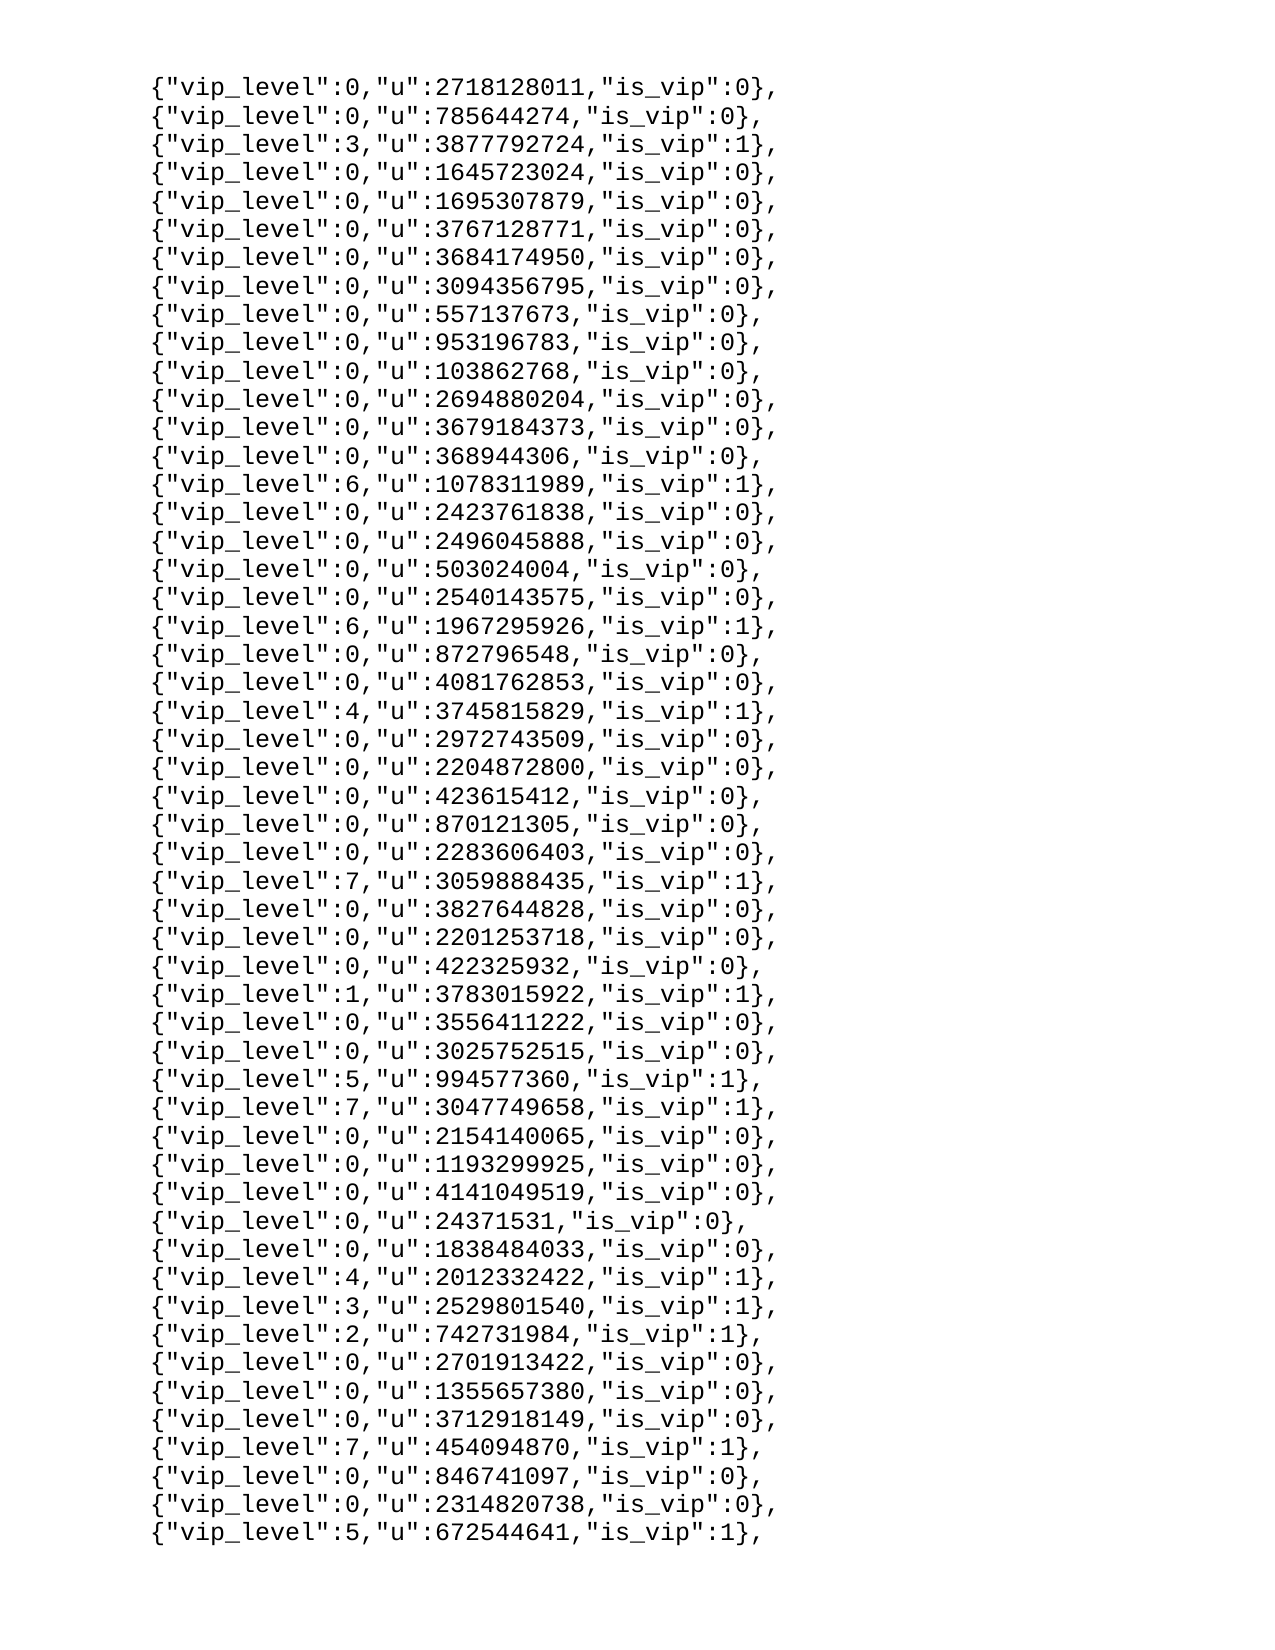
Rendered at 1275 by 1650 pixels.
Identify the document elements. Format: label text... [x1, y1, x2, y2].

text {"retcode":0,"result":{"friends":[{"flag":32,"uin":1977672877,"categories":8},{"flag":4,"uin":181332434,"categories":1},{"flag":16,"uin":1088436431,"categories":4},{"flag":0,"uin":941096745,"categories":0},{"flag":0,"uin":1585151611,"categories":0},{"flag":32,"uin":1805276168,"categories":8},{"flag":4,"uin":4096305117,"categories":1},{"flag":56,"uin":286207818,"categories":14},{"flag":24,"uin":1125327405,"categories":6},{"flag":0,"uin":1497473138,"categories":0},{"flag":0,"uin":2739990128,"categories":0},{"flag":0,"uin":1983256516,"categories":0},{"flag":4,"uin":2388335033,"categories":1},{"flag":40,"uin":1147705927,"categories":10},{"flag":52,"uin":2530017767,"categories":13},{"flag":24,"uin":1026406039,"categories":6},{"flag":52,"uin":1375142875,"categories":13},{"flag":60,"uin":741902648,"categories":15},{"flag":0,"uin":4017862415,"categories":0},{"flag":0,"uin":1029088018,"categories":0},{"flag":0,"uin":3264467930,"categories":0},{"flag":0,"uin":1390006806,"categories":0},{"flag":0,"uin":2059604775,"categories":0},{"flag":40,"uin":2039282992,"categories":10},{"flag":0,"uin":1748315047,"categories":0},{"flag":16,"uin":3395792869,"categories":4},{"flag":52,"uin":338614470,"categories":13},{"flag":32,"uin":2291420747,"categories":8},{"flag":56,"uin":3714169466,"categories":14},{"flag":60,"uin":2853954420,"categories":15},{"flag":0,"uin":2028112766,"categories":0},{"flag":52,"uin":3721554358,"categories":13},{"flag":40,"uin":3941231838,"categories":10},{"flag":0,"uin":2887505048,"categories":0},{"flag":0,"uin":2039443837,"categories":0},{"flag":40,"uin":1103178674,"categories":10},{"flag":8,"uin":2213006936,"categories":2},{"flag":52,"uin":3453345269,"categories":13},{"flag":16,"uin":2195235714,"categories":4},{"flag":32,"uin":3367345670,"categories":8},{"flag":4,"uin":3749770206,"categories":1},{"flag":4,"uin":2217980774,"categories":1},{"flag":32,"uin":1768968391,"categories":8},{"flag":8,"uin":3068714852,"categories":2},{"flag":4,"uin":762383890,"categories":1},{"flag":28,"uin":404339376,"categories":7},{"flag":0,"uin":2804606680,"categories":0},{"flag":4,"uin":3340055802,"categories":1},{"flag":56,"uin":173571341,"categories":14},{"flag":40,"uin":3486101389,"categories":10},{"flag":0,"uin":3767128771,"categories":0},{"flag":4,"uin":557137673,"categories":1},{"flag":0,"uin":2694880204,"categories":0},{"flag":4,"uin":2496045888,"categories":1},{"flag":0,"uin":503024004,"categories":0},{"flag":8,"uin":872796548,"categories":2},{"flag":8,"uin":423615412,"categories":2},{"flag":8,"uin":3059888435,"categories":2},{"flag":16,"uin":3783015922,"categories":4},{"flag":0,"uin":4081762853,"categories":0},{"flag":56,"uin":953196783,"categories":14},{"flag":4,"uin":994577360,"categories":1},{"flag":0,"uin":1193299925,"categories":0},{"flag":16,"uin":2540143575,"categories":4},{"flag":16,"uin":3827644828,"categories":4},{"flag":16,"uin":24371531,"categories":4},{"flag":0,"uin":1838484033,"categories":0},{"flag":40,"uin":742731984,"categories":10},{"flag":4,"uin":3745815829,"categories":1},{"flag":52,"uin":2012332422,"categories":13},{"flag":4,"uin":3047749658,"categories":1},{"flag":40,"uin":3556411222,"categories":10},{"flag":4,"uin":2701913422,"categories":1},{"flag":12,"uin":846741097,"categories":3},{"flag":0,"uin":3679184373,"categories":0},{"flag":0,"uin":2201253718,"categories":0},{"flag":56,"uin":368944306,"categories":14},{"flag":0,"uin":1355657380,"categories":0},{"flag":4,"uin":2314820738,"categories":1},{"flag":4,"uin":2523780541,"categories":1},{"flag":4,"uin":1967295926,"categories":1},{"flag":60,"uin":3025752515,"categories":15},{"flag":8,"uin":2972743509,"categories":2},{"flag":0,"uin":672544641,"categories":0},{"flag":4,"uin":870121305,"categories":1},{"flag":8,"uin":103862768,"categories":2},{"flag":8,"uin":2204872800,"categories":2},{"flag":4,"uin":2664429340,"categories":1},{"flag":28,"uin":2154140065,"categories":7},{"flag":0,"uin":422325932,"categories":0},{"flag":52,"uin":3712918149,"categories":13},{"flag":60,"uin":1078311989,"categories":15},{"flag":4,"uin":3684174950,"categories":1},{"flag":0,"uin":3094356795,"categories":0},{"flag":8,"uin":1661527163,"categories":2},{"flag":180,"uin":2423761838,"categories":13},{"flag":0,"uin":454094870,"categories":0},{"flag":52,"uin":2529801540,"categories":13},{"flag":4,"uin":4141049519,"categories":1},{"flag":16,"uin":2283606403,"categories":4},{"flag":4,"uin":2065586646,"categories":1},{"flag":4,"uin":3851402153,"categories":1},{"flag":0,"uin":3277047291,"categories":0},{"flag":4,"uin":1936321019,"categories":1},{"flag":16,"uin":4235856648,"categories":4},{"flag":52,"uin":3076685576,"categories":13},{"flag":52,"uin":1316903305,"categories":13},{"flag":0,"uin":4195509427,"categories":0},{"flag":8,"uin":3044831726,"categories":2},{"flag":56,"uin":820228441,"categories":14},{"flag":4,"uin":3386157348,"categories":1},{"flag":4,"uin":531222214,"categories":1},{"flag":4,"uin":2642720843,"categories":1},{"flag":56,"uin":3659999570,"categories":14},{"flag":60,"uin":54246419,"categories":15},{"flag":24,"uin":4260761366,"categories":6},{"flag":4,"uin":3297378557,"categories":1},{"flag":0,"uin":4268887161,"categories":0},{"flag":0,"uin":1633070284,"categories":0},{"flag":0,"uin":541297462,"categories":0},{"flag":8,"uin":3866683781,"categories":2},{"flag":16,"uin":3149378299,"categories":4},{"flag":24,"uin":358662936,"categories":6},{"flag":0,"uin":473553330,"categories":0},{"flag":56,"uin":2077016718,"categories":14},{"flag":40,"uin":1738680229,"categories":10},{"flag":56,"uin":2253793653,"categories":14},{"flag":8,"uin":2037083134,"categories":2},{"flag":0,"uin":820429602,"categories":0},{"flag":0,"uin":1019040402,"categories":0},{"flag":40,"uin":2493090829,"categories":10},{"flag":8,"uin":2929705342,"categories":2},{"flag":36,"uin":460677229,"categories":9},{"flag":56,"uin":3455013325,"categories":14},{"flag":40,"uin":2850645815,"categories":10},{"flag":4,"uin":3277943363,"categories":1},{"flag":60,"uin":680821533,"categories":15},{"flag":16,"uin":2568018606,"categories":4},{"flag":8,"uin":3793664627,"categories":2},{"flag":40,"uin":1190783551,"categories":10},{"flag":0,"uin":2066798362,"categories":0},{"flag":16,"uin":91356596,"categories":4},{"flag":40,"uin":4095632478,"categories":10},{"flag":16,"uin":1733302369,"categories":4},{"flag":0,"uin":2792243439,"categories":0},{"flag":40,"uin":4005201857,"categories":10},{"flag":4,"uin":3262958785,"categories":1},{"flag":0,"uin":3654423141,"categories":0},{"flag":0,"uin":3343422046,"categories":0},{"flag":16,"uin":1577047633,"categories":4},{"flag":4,"uin":49380132,"categories":1},{"flag":24,"uin":3720171744,"categories":6},{"flag":16,"uin":3284866365,"categories":4},{"flag":56,"uin":671367841,"categories":14},{"flag":40,"uin":4246366141,"categories":10},{"flag":4,"uin":1269370612,"categories":1},{"flag":12,"uin":777581083,"categories":3},{"flag":16,"uin":1908794158,"categories":4},{"flag":28,"uin":1720972474,"categories":7},{"flag":16,"uin":3474328382,"categories":4},{"flag":52,"uin":2214464719,"categories":13},{"flag":0,"uin":1113654174,"categories":0},{"flag":0,"uin":1924991718,"categories":0},{"flag":40,"uin":1646577952,"categories":10},{"flag":0,"uin":4195594865,"categories":0},{"flag":56,"uin":1529899454,"categories":14},{"flag":16,"uin":1431876177,"categories":4},{"flag":40,"uin":2513566115,"categories":10},{"flag":12,"uin":2342688027,"categories":3},{"flag":60,"uin":4250322215,"categories":15},{"flag":56,"uin":4161153221,"categories":14},{"flag":0,"uin":1797296198,"categories":0},{"flag":56,"uin":2803488946,"categories":14},{"flag":8,"uin":202682191,"categories":2},{"flag":0,"uin":2023888221,"categories":0},{"flag":0,"uin":2965573691,"categories":0},{"flag":12,"uin":2026599701,"categories":3},{"flag":48,"uin":1199066756,"categories":12},{"flag":8,"uin":432864289,"categories":2},{"flag":0,"uin":1648979348,"categories":0},{"flag":8,"uin":2030730295,"categories":2},{"flag":36,"uin":1527649067,"categories":9},{"flag":56,"uin":3633354779,"categories":14},{"flag":16,"uin":1073838877,"categories":4},{"flag":0,"uin":3672791053,"categories":0},{"flag":0,"uin":805894474,"categories":0},{"flag":60,"uin":1785828017,"categories":15},{"flag":60,"uin":2353957540,"categories":15},{"flag":16,"uin":2801910081,"categories":4},{"flag":24,"uin":592945054,"categories":6},{"flag":0,"uin":1156411021,"categories":0},{"flag":4,"uin":1274049440,"categories":1},{"flag":16,"uin":2567874074,"categories":4},{"flag":56,"uin":2724574832,"categories":14},{"flag":40,"uin":3378219673,"categories":10},{"flag":56,"uin":3068907758,"categories":14},{"flag":16,"uin":1225739776,"categories":4},{"flag":56,"uin":1604813308,"categories":14},{"flag":0,"uin":2978030534,"categories":0},{"flag":4,"uin":3517813898,"categories":1},{"flag":16,"uin":3949277109,"categories":4},{"flag":12,"uin":890469545,"categories":3},{"flag":16,"uin":3312439941,"categories":4},{"flag":8,"uin":2769104677,"categories":2},{"flag":40,"uin":4091629637,"categories":10},{"flag":4,"uin":2494987136,"categories":1},{"flag":0,"uin":3820709586,"categories":0},{"flag":4,"uin":1223429696,"categories":1},{"flag":0,"uin":3163067334,"categories":0},{"flag":56,"uin":1440948937,"categories":14},{"flag":24,"uin":4106038376,"categories":6},{"flag":0,"uin":4213490044,"categories":0},{"flag":16,"uin":104731760,"categories":4},{"flag":4,"uin":1378558763,"categories":1},{"flag":24,"uin":1716309025,"categories":6},{"flag":24,"uin":2577553388,"categories":6},{"flag":24,"uin":2113477161,"categories":6},{"flag":40,"uin":763811300,"categories":10},{"flag":56,"uin":1277261631,"categories":14},{"flag":4,"uin":1156618760,"categories":1},{"flag":40,"uin":1538845058,"categories":10},{"flag":40,"uin":3817764977,"categories":10},{"flag":8,"uin":4095309896,"categories":2},{"flag":8,"uin":4189826169,"categories":2},{"flag":16,"uin":2210825551,"categories":4},{"flag":24,"uin":1852029622,"categories":6},{"flag":0,"uin":365713189,"categories":0},{"flag":56,"uin":3806751814,"categories":14},{"flag":0,"uin":861491298,"categories":0},{"flag":36,"uin":1097773474,"categories":9},{"flag":0,"uin":1570744274,"categories":0},{"flag":56,"uin":4256126939,"categories":14},{"flag":0,"uin":3350965508,"categories":0},{"flag":40,"uin":950237266,"categories":10},{"flag":0,"uin":151684000,"categories":0},{"flag":40,"uin":1441627253,"categories":10},{"flag":56,"uin":687799544,"categories":14},{"flag":56,"uin":1772588817,"categories":14},{"flag":8,"uin":27297742,"categories":2},{"flag":16,"uin":1928697133,"categories":4},{"flag":8,"uin":308911789,"categories":2},{"flag":0,"uin":1561562393,"categories":0},{"flag":56,"uin":274465593,"categories":14},{"flag":56,"uin":214623348,"categories":14},{"flag":24,"uin":3371971021,"categories":6},{"flag":24,"uin":2718128011,"categories":6},{"flag":40,"uin":785644274,"categories":10},{"flag":56,"uin":3877792724,"categories":14},{"flag":24,"uin":1645723024,"categories":6},{"flag":40,"uin":1695307879,"categories":10},{"flag":40,"uin":793715980,"categories":10},{"flag":0,"uin":686188473,"categories":0},{"flag":40,"uin":4106253649,"categories":10},{"flag":24,"uin":2899526214,"categories":6},{"flag":8,"uin":1110137406,"categories":2},{"flag":8,"uin":2580704359,"categories":2},{"flag":8,"uin":2050968098,"categories":2},{"flag":8,"uin":627799510,"categories":2},{"flag":0,"uin":799614558,"categories":0},{"flag":60,"uin":1133013151,"categories":15},{"flag":40,"uin":1934469538,"categories":10},{"flag":28,"uin":2806771956,"categories":7},{"flag":4,"uin":4051144137,"categories":1},{"flag":4,"uin":1758883317,"categories":1},{"flag":0,"uin":1966274612,"categories":0},{"flag":40,"uin":2112703993,"categories":10},{"flag":36,"uin":602181312,"categories":9},{"flag":16,"uin":2512670497,"categories":4},{"flag":24,"uin":1917702288,"categories":6},{"flag":16,"uin":3708862873,"categories":4},{"flag":40,"uin":249442008,"categories":10},{"flag":60,"uin":1833509900,"categories":15},{"flag":0,"uin":887594263,"categories":0},{"flag":32,"uin":766497619,"categories":8},{"flag":24,"uin":2638781884,"categories":6},{"flag":0,"uin":3085155043,"categories":0},{"flag":24,"uin":3758830631,"categories":6},{"flag":0,"uin":1323525072,"categories":0},{"flag":56,"uin":4176151438,"categories":14},{"flag":56,"uin":3510012239,"categories":14},{"flag":24,"uin":4193103269,"categories":6},{"flag":40,"uin":4239830383,"categories":10},{"flag":56,"uin":2377771958,"categories":14},{"flag":0,"uin":1726221749,"categories":0},{"flag":12,"uin":2861633915,"categories":3},{"flag":56,"uin":3004507308,"categories":14},{"flag":12,"uin":1824214288,"categories":3},{"flag":24,"uin":320664662,"categories":6},{"flag":52,"uin":3762129043,"categories":13},{"flag":0,"uin":2417659070,"categories":0},{"flag":8,"uin":1630280990,"categories":2},{"flag":40,"uin":3053634866,"categories":10},{"flag":0,"uin":1383364091,"categories":0},{"flag":24,"uin":948901744,"categories":6},{"flag":24,"uin":452606520,"categories":6},{"flag":0,"uin":1430148815,"categories":0},{"flag":56,"uin":2361233545,"categories":14},{"flag":4,"uin":2607342395,"categories":1},{"flag":60,"uin":2514390106,"categories":15},{"flag":0,"uin":3212298566,"categories":0},{"flag":0,"uin":1180436080,"categories":0},{"flag":8,"uin":620934961,"categories":2},{"flag":0,"uin":1453307694,"categories":0},{"flag":28,"uin":4186464775,"categories":7},{"flag":0,"uin":1742243536,"categories":0},{"flag":0,"uin":1023362171,"categories":0}],"marknames":[{"uin":1977672877,"markname":"麦水科","type":0},{"uin":1088436431,"markname":"钟玲","type":0},{"uin":1585151611,"markname":"崔","type":0},{"uin":1805276168,"markname":"徐庆钟","type":0},{"uin":4096305117,"markname":"林佳豪","type":0},{"uin":286207818,"markname":"郭芳","type":0},{"uin":1125327405,"markname":"任传佳","type":0},{"uin":1497473138,"markname":"武汉地区负责人","type":0},{"uin":2739990128,"markname":"二中","type":0},{"uin":1983256516,"markname":"宋红莹教官","type":0},{"uin":2388335033,"markname":"张家豪","type":0},{"uin":1147705927,"markname":"虞达靖(十二届)","type":0},{"uin":2530017767,"markname":"麦薇","type":0},{"uin":1026406039,"markname":"卢涵","type":0},{"uin":1375142875,"markname":"欧琳","type":0},{"uin":741902648,"markname":"何桦","type":0},{"uin":4017862415,"markname":"刘洋","type":0},{"uin":1029088018,"markname":"。。。。。","type":0},{"uin":1390006806,"markname":"qq音速家族","type":0},{"uin":2059604775,"markname":"张晟凯自强","type":0},{"uin":2039282992,"markname":"鄂永芳","type":0},{"uin":1748315047,"markname":"小哄~(^V^)","type":0},{"uin":3395792869,"markname":"鸭子","type":0},{"uin":338614470,"markname":"杨泽敏","type":0},{"uin":3714169466,"markname":"廖敏","type":0},{"uin":2853954420,"markname":"罗家霖","type":0},{"uin":2028112766,"markname":"周雨梅","type":0},{"uin":3721554358,"markname":"赵珊莹","type":0},{"uin":3941231838,"markname":"十三届：李勇浩","type":0},{"uin":2887505048,"markname":"柳高地信学妹","type":0},{"uin":2039443837,"markname":"李万哲","type":0},{"uin":1103178674,"markname":"写作部：曾建姣","type":0},{"uin":2213006936,"markname":"陆秋丹","type":0},{"uin":3453345269,"markname":"张人干","type":0},{"uin":2195235714,"markname":"莫惠琴","type":0},{"uin":3367345670,"markname":"龙旭达","type":0},{"uin":3749770206,"markname":"黄维正","type":0},{"uin":2217980774,"markname":"大头","type":0},{"uin":3068714852,"markname":"赖系","type":0},{"uin":762383890,"markname":"大头","type":0},{"uin":2804606680,"markname":"吴锦波","type":0},{"uin":3340055802,"markname":"董斯斯","type":0},{"uin":173571341,"markname":"潘晓芸","type":0},{"uin":3486101389,"markname":"董婷婷","type":0},{"uin":3767128771,"markname":"15-资环-杨航025-116","type":0},{"uin":557137673,"markname":"虞思皓","type":0},{"uin":2694880204,"markname":"地信制图江燕桦","type":0},{"uin":2496045888,"markname":"啊蒋","type":0},{"uin":503024004,"markname":"王玥瑶","type":0},{"uin":872796548,"markname":" 冼蕾","type":0},{"uin":423615412,"markname":"潘泓江","type":0},{"uin":3059888435,"markname":"董霖明","type":0},{"uin":3783015922,"markname":"董富瑞","type":0},{"uin":4081762853,"markname":"15-地信-武景岳","type":0},{"uin":953196783,"markname":"邱闲","type":0},{"uin":994577360,"markname":"陈刘云","type":0},{"uin":1193299925,"markname":"略懂-康雨豪","type":0},{"uin":2540143575,"markname":"董鑫明","type":0},{"uin":3827644828,"markname":"N≡N","type":0},{"uin":24371531,"markname":"廖频","type":0},{"uin":1838484033,"markname":"15-地信-张慧","type":0},{"uin":742731984,"markname":"副社长李青云","type":0},{"uin":3745815829,"markname":"黎明兵","type":0},{"uin":2012332422,"markname":"潘俊霖","type":0},{"uin":3047749658,"markname":"董刚玉","type":0},{"uin":3556411222,"markname":"岑祚保","type":0},{"uin":2701913422,"markname":"冯月的mam","type":0},{"uin":846741097,"markname":"大姑姑","type":0},{"uin":3679184373,"markname":"冯玉乾","type":0},{"uin":2201253718,"markname":"14柳高徐汐","type":0},{"uin":368944306,"markname":"蒋跃兰","type":0},{"uin":1355657380,"markname":"学姐14号兰志娴","type":0},{"uin":2314820738,"markname":"李希靖","type":0},{"uin":2523780541,"markname":"李慧雯","type":0},{"uin":1967295926,"markname":"韦静茜","type":0},{"uin":3025752515,"markname":"谭济莎","type":0},{"uin":2972743509,"markname":"张强","type":0},{"uin":672544641,"markname":"14-地信-李郑宇","type":0},{"uin":870121305,"markname":"黎俊麟","type":0},{"uin":103862768,"markname":"邱俊源","type":0},{"uin":2204872800,"markname":"邓荻琛","type":0},{"uin":2664429340,"markname":"林楚莹","type":0},{"uin":422325932,"markname":"惠紫卿","type":0},{"uin":3712918149,"markname":"梁翀","type":0},{"uin":1078311989,"markname":"黄柳君","type":0},{"uin":3684174950,"markname":" 朱思娜","type":0},{"uin":3094356795,"markname":"谢煜晨","type":0},{"uin":1661527163,"markname":"豪弟","type":0},{"uin":2423761838,"markname":"黄振旸","type":0},{"uin":454094870,"markname":"何晓辉","type":0},{"uin":2529801540,"markname":"黄晨","type":0},{"uin":4141049519,"markname":"张灵玉","type":0},{"uin":2283606403,"markname":"妹","type":0},{"uin":2065586646,"markname":"陈俪萱","type":0},{"uin":3851402153,"markname":"于春堃","type":0},{"uin":3277047291,"markname":" 地信3班 朱正","type":0},{"uin":1936321019,"markname":"吴凌","type":0},{"uin":4235856648,"markname":"许艺龄","type":0},{"uin":3076685576,"markname":"邱昱","type":0},{"uin":1316903305,"markname":"严焱","type":0},{"uin":4195509427,"markname":"遥感陈江媛","type":0},{"uin":3044831726,"markname":"邓沂昕","type":0},{"uin":820228441,"markname":"李浩玮","type":0},{"uin":3386157348,"markname":"蒋晓君","type":0},{"uin":531222214,"markname":"韦德力","type":0},{"uin":2642720843,"markname":"覃思琦","type":0},{"uin":3659999570,"markname":"卢芳安","type":0},{"uin":54246419,"markname":"覃丽冰","type":0},{"uin":4260761366,"markname":"罗静","type":0},{"uin":3297378557,"markname":"周鹏祥","type":0},{"uin":4268887161,"markname":"15-资环-慕航116","type":0},{"uin":1633070284,"markname":"社会学 叶佳韵","type":0},{"uin":541297462,"markname":"刘宇森","type":0},{"uin":3866683781,"markname":"莫丹琳","type":0},{"uin":3149378299,"markname":"林瑶","type":0},{"uin":358662936,"markname":"梁国芳","type":0},{"uin":473553330,"markname":"胡琦","type":0},{"uin":2077016718,"markname":"刘科龙","type":0},{"uin":1738680229,"markname":"写作部：张慧敏","type":0},{"uin":2253793653,"markname":"李梦洁","type":0},{"uin":2037083134,"markname":"梁舒","type":0},{"uin":820429602,"markname":"金逸陶","type":0},{"uin":1019040402,"markname":"产品组 李耳冉","type":0},{"uin":2493090829,"markname":"董秀珍","type":0},{"uin":2929705342,"markname":"恒星","type":0},{"uin":460677229,"markname":"陶建宁","type":0},{"uin":3455013325,"markname":"钟瑞彬","type":0},{"uin":2850645815,"markname":"钟奋忠","type":0},{"uin":3277943363,"markname":"钟杭利","type":0},{"uin":680821533,"markname":"欧婷","type":0},{"uin":2568018606,"markname":"陈日红","type":0},{"uin":3793664627,"markname":"陶玉华","type":0},{"uin":1190783551,"markname":"钟奋忠","type":0},{"uin":2066798362,"markname":"程家伟","type":0},{"uin":91356596,"markname":" 覃邡蘇","type":0},{"uin":4095632478,"markname":"宣传部：卿宁","type":0},{"uin":1733302369,"markname":"程榜昇","type":0},{"uin":2792243439,"markname":"中文-李雯","type":0},{"uin":4005201857,"markname":"人事部；植成园","type":0},{"uin":3262958785,"markname":"何清","type":0},{"uin":3654423141,"markname":"雷超然","type":0},{"uin":3343422046,"markname":"吕剑伦","type":0},{"uin":1577047633,"markname":"李阳","type":0},{"uin":49380132,"markname":"容叶枫","type":0},{"uin":3720171744,"markname":"黄怡","type":0},{"uin":3284866365,"markname":"谢佳秀","type":0},{"uin":671367841,"markname":"贾哲铖","type":0},{"uin":4246366141,"markname":"编辑部:麦素娇","type":0},{"uin":1269370612,"markname":"杨懿","type":0},{"uin":777581083,"markname":"小姑姑","type":0},{"uin":3474328382,"markname":"黄芃曦","type":0},{"uin":2214464719,"markname":"何梓妍","type":0},{"uin":1113654174,"markname":"金星","type":0},{"uin":1924991718,"markname":"杨钦","type":0},{"uin":1646577952,"markname":"美编部：郑世龙","type":0},{"uin":4195594865,"markname":"陈施旅","type":0},{"uin":1529899454,"markname":"潘秋连","type":0},{"uin":1431876177,"markname":"钟云萍","type":0},{"uin":2513566115,"markname":"苏群超","type":0},{"uin":4250322215,"markname":"梁帆","type":0},{"uin":4161153221,"markname":"董耕","type":0},{"uin":1797296198,"markname":"柳高唐小宇","type":0},{"uin":2803488946,"markname":"冼雪连","type":0},{"uin":202682191,"markname":"李红","type":0},{"uin":2023888221,"markname":"霍坤","type":0},{"uin":2965573691,"markname":"15 地信 葛晖","type":0},{"uin":2026599701,"markname":"舅娘","type":0},{"uin":432864289,"markname":"庄舒麟","type":0},{"uin":1648979348,"markname":"16-河南-赵紫远","type":0},{"uin":2030730295,"markname":"二龙","type":0},{"uin":1527649067,"markname":"梁大润","type":0},{"uin":1073838877,"markname":"黄思宁","type":0},{"uin":3672791053,"markname":"体育部陈芳奇","type":0},{"uin":805894474,"markname":"王廷宇720","type":0},{"uin":1785828017,"markname":"潘科宇","type":0},{"uin":2353957540,"markname":"王燕","type":0},{"uin":2801910081,"markname":"钟昕","type":0},{"uin":592945054,"markname":"杨瑞强(十六届)","type":0},{"uin":1156411021,"markname":"地信4班 王梦雪","type":0},{"uin":1274049440,"markname":"谢孟宁","type":0},{"uin":2567874074,"markname":"黎丽莉","type":0},{"uin":2724574832,"markname":"邱靖茜","type":0},{"uin":3378219673,"markname":"廖恢鹏","type":0},{"uin":3068907758,"markname":"钟秀兰","type":0},{"uin":1225739776,"markname":"邹雅静","type":0},{"uin":1604813308,"markname":"罗新芸","type":0},{"uin":2978030534,"markname":"学委","type":0},{"uin":3517813898,"markname":"陈卓婷","type":0},{"uin":3949277109,"markname":"卢阳","type":0},{"uin":3312439941,"markname":"周福强","type":0},{"uin":2769104677,"markname":"潘鸿","type":0},{"uin":4091629637,"markname":"记者部：吴霞","type":0},{"uin":2494987136,"markname":"董荷晨","type":0},{"uin":3820709586,"markname":"15-资环-何义国","type":0},{"uin":1223429696,"markname":"覃思琦","type":0},{"uin":3163067334,"markname":"15—资环—冷晔衡0","type":0},{"uin":1440948937,"markname":"卢梁","type":0},{"uin":4106038376,"markname":"记者部：杨春玉","type":0},{"uin":4213490044,"markname":"16广西石珊珊","type":0},{"uin":104731760,"markname":"钟玲","type":0},{"uin":1378558763,"markname":"王毓江","type":0},{"uin":1716309025,"markname":"编辑部钟薇","type":0},{"uin":2577553388,"markname":"岑静萍","type":0},{"uin":2113477161,"markname":"陈...","type":0},{"uin":763811300,"markname":"董小琴","type":0},{"uin":1277261631,"markname":"钟晓虹","type":0},{"uin":1156618760,"markname":"程鹏","type":0},{"uin":1538845058,"markname":" 黄蔼蓉","type":0},{"uin":3817764977,"markname":"陶啊莲","type":0},{"uin":4095309896,"markname":"钟京怡","type":0},{"uin":4189826169,"markname":"廖绪彬","type":0},{"uin":2210825551,"markname":"董翠莲","type":0},{"uin":1852029622,"markname":"陶善豪","type":0},{"uin":365713189,"markname":"15-地信-吴林颖-126-","type":0},{"uin":3806751814,"markname":"潘新会","type":0},{"uin":861491298,"markname":"赵妈","type":0},{"uin":1097773474,"markname":"潘任安","type":0},{"uin":1570744274,"markname":"15-地信-段雨希-130-","type":0},{"uin":4256126939,"markname":"陶兴花","type":0},{"uin":3350965508,"markname":"刘佳佳","type":0},{"uin":950237266,"markname":"人事部：杨华华","type":0},{"uin":1441627253,"markname":"编辑部：李浩","type":0},{"uin":687799544,"markname":"潘绍玉","type":0},{"uin":27297742,"markname":"一中吧那个理科渣","type":0},{"uin":1928697133,"markname":"钟明峰","type":0},{"uin":308911789,"markname":"廖倍仪","type":0},{"uin":1561562393,"markname":"陆裕富","type":0},{"uin":274465593,"markname":"徐小妹","type":0},{"uin":214623348,"markname":"廖春","type":0},{"uin":3371971021,"markname":"董榕叶","type":0},{"uin":2718128011,"markname":"周明裕","type":0},{"uin":785644274,"markname":"毛辉","type":0},{"uin":3877792724,"markname":"董连娇","type":0},{"uin":1645723024,"markname":"刘钰杰","type":0},{"uin":1695307879,"markname":"杨扬","type":0},{"uin":793715980,"markname":"钟婷茹","type":0},{"uin":686188473,"markname":"简文韵","type":0},{"uin":4106253649,"markname":"陈杏芳","type":0},{"uin":2899526214,"markname":"潘丽丽","type":0},{"uin":1110137406,"markname":"董子健","type":0},{"uin":2580704359,"markname":"谢丽轩","type":0},{"uin":2050968098,"markname":"刘懿","type":0},{"uin":627799510,"markname":"朱茵","type":0},{"uin":799614558,"markname":"汪","type":0},{"uin":1133013151,"markname":"温晴","type":0},{"uin":1934469538,"markname":"何家慧","type":0},{"uin":2806771956,"markname":"李华","type":0},{"uin":4051144137,"markname":"骆俊地","type":0},{"uin":1758883317,"markname":"李逢欲","type":0},{"uin":1966274612,"markname":"纪煜杰","type":0},{"uin":2112703993,"markname":"陈玲","type":0},{"uin":602181312,"markname":"谢易秀","type":0},{"uin":2512670497,"markname":"覃芳秀","type":0},{"uin":1917702288,"markname":"钟易均","type":0},{"uin":3708862873,"markname":"QQ","type":0},{"uin":249442008,"markname":"植呈园","type":0},{"uin":1833509900,"markname":"刘凯妮","type":0},{"uin":887594263,"markname":"张佳楠-地四","type":0},{"uin":766497619,"markname":"唐绪富","type":0},{"uin":2638781884,"markname":"邓贤平","type":0},{"uin":3085155043,"markname":"马思","type":0},{"uin":3758830631,"markname":"陈雪","type":0},{"uin":4176151438,"markname":"刘燕","type":0},{"uin":3510012239,"markname":"莫求莲","type":0},{"uin":4193103269,"markname":"赵海莲","type":0},{"uin":2377771958,"markname":"罗丽珍","type":0},{"uin":1726221749,"markname":"13贺州张义立","type":0},{"uin":3004507308,"markname":"钟小英","type":0},{"uin":1824214288,"markname":"欧艳英","type":0},{"uin":320664662,"markname":"李玉娟","type":0},{"uin":3762129043,"markname":"肥兆","type":0},{"uin":2417659070,"markname":"柳高覃超","type":0},{"uin":1630280990,"markname":"陆鑫","type":0},{"uin":3053634866,"markname":"莫艳","type":0},{"uin":1383364091,"markname":"张曼丽","type":0},{"uin":948901744,"markname":"陶善豪","type":0},{"uin":452606520,"markname":"刘思萍","type":0},{"uin":1430148815,"markname":"地信3班 刘晓奎","type":0},{"uin":2361233545,"markname":"廖心华","type":0},{"uin":2514390106,"markname":"莫传键","type":0},{"uin":3212298566,"markname":"14-地信-郁婷婷","type":0},{"uin":1180436080,"markname":"物院微电刘森","type":0},{"uin":620934961,"markname":"一中那个理科","type":0},{"uin":1453307694,"markname":"16 经管 章千","type":0},{"uin":4186464775,"markname":"元旦同学","type":0},{"uin":1742243536,"markname":"焦明捷","type":0}],"categories":[{"index":0,"sort":2,"name":"none"},{"index":1,"sort":4,"name":"primary"},{"index":2,"sort":10,"name":"friend"},{"index":3,"sort":13,"name":"Relationship"},{"index":4,"sort":6,"name":"Middle"},{"index":5,"sort":19,"name":"another"},{"index":6,"sort":12,"name":"literature 2"},{"index":7,"sort":1,"name":""},{"index":8,"sort":9,"name":"master"},{"index":9,"sort":5,"name":" senior 1"},{"index":10,"sort":11,"name":"literature 1"},{"index":11,"sort":20,"name":"封权限"},{"index":12,"sort":3,"name":"。"},{"index":13,"sort":8,"name":"small"},{"index":14,"sort":7,"name":"senior 2"},{"index":15,"sort":14,"name":"again"}],"vipinfo":[{"vip_level":0,"u":2065586646,"is_vip":0},{"vip_level":0,"u":3851402153,"is_vip":0},{"vip_level":0,"u":3277047291,"is_vip":0},{"vip_level":0,"u":1936321019,"is_vip":0},{"vip_level":0,"u":4235856648,"is_vip":0},{"vip_level":0,"u":3076685576,"is_vip":0},{"vip_level":0,"u":1316903305,"is_vip":0},{"vip_level":0,"u":4195509427,"is_vip":0},{"vip_level":0,"u":3044831726,"is_vip":0},{"vip_level":0,"u":820228441,"is_vip":0},{"vip_level":0,"u":3386157348,"is_vip":0},{"vip_level":6,"u":531222214,"is_vip":1},{"vip_level":0,"u":2642720843,"is_vip":0},{"vip_level":0,"u":3659999570,"is_vip":0},{"vip_level":0,"u":54246419,"is_vip":0},{"vip_level":3,"u":4260761366,"is_vip":1},{"vip_level":0,"u":3297378557,"is_vip":0},{"vip_level":1,"u":4268887161,"is_vip":1},{"vip_level":0,"u":1633070284,"is_vip":0},{"vip_level":0,"u":541297462,"is_vip":0},{"vip_level":0,"u":3866683781,"is_vip":0},{"vip_level":5,"u":3149378299,"is_vip":1},{"vip_level":6,"u":358662936,"is_vip":1},{"vip_level":4,"u":473553330,"is_vip":1},{"vip_level":0,"u":2077016718,"is_vip":0},{"vip_level":7,"u":1738680229,"is_vip":1},{"vip_level":0,"u":2253793653,"is_vip":0},{"vip_level":0,"u":2037083134,"is_vip":0},{"vip_level":5,"u":820429602,"is_vip":1},{"vip_level":4,"u":1019040402,"is_vip":1},{"vip_level":0,"u":2493090829,"is_vip":0},{"vip_level":0,"u":2929705342,"is_vip":0},{"vip_level":0,"u":460677229,"is_vip":0},{"vip_level":0,"u":3455013325,"is_vip":0},{"vip_level":0,"u":2850645815,"is_vip":0},{"vip_level":0,"u":3277943363,"is_vip":0},{"vip_level":3,"u":680821533,"is_vip":1},{"vip_level":0,"u":2568018606,"is_vip":0},{"vip_level":0,"u":3793664627,"is_vip":0},{"vip_level":0,"u":1190783551,"is_vip":0},{"vip_level":0,"u":2066798362,"is_vip":0},{"vip_level":0,"u":91356596,"is_vip":0},{"vip_level":1,"u":4095632478,"is_vip":1},{"vip_level":0,"u":1733302369,"is_vip":0},{"vip_level":3,"u":2792243439,"is_vip":1},{"vip_level":0,"u":4005201857,"is_vip":0},{"vip_level":0,"u":3262958785,"is_vip":0},{"vip_level":4,"u":3654423141,"is_vip":1},{"vip_level":0,"u":3343422046,"is_vip":0},{"vip_level":0,"u":1577047633,"is_vip":0},{"vip_level":0,"u":793715980,"is_vip":0},{"vip_level":0,"u":686188473,"is_vip":0},{"vip_level":0,"u":4106253649,"is_vip":0},{"vip_level":0,"u":2899526214,"is_vip":0},{"vip_level":0,"u":1110137406,"is_vip":0},{"vip_level":0,"u":2580704359,"is_vip":0},{"vip_level":0,"u":2050968098,"is_vip":0},{"vip_level":0,"u":627799510,"is_vip":0},{"vip_level":0,"u":799614558,"is_vip":0},{"vip_level":0,"u":1133013151,"is_vip":0},{"vip_level":0,"u":1934469538,"is_vip":0},{"vip_level":0,"u":2806771956,"is_vip":0},{"vip_level":0,"u":4051144137,"is_vip":0},{"vip_level":0,"u":1758883317,"is_vip":0},{"vip_level":0,"u":1966274612,"is_vip":0},{"vip_level":0,"u":2112703993,"is_vip":0},{"vip_level":0,"u":602181312,"is_vip":0},{"vip_level":0,"u":2512670497,"is_vip":0},{"vip_level":0,"u":1917702288,"is_vip":0},{"vip_level":0,"u":3708862873,"is_vip":0},{"vip_level":0,"u":249442008,"is_vip":0},{"vip_level":4,"u":1833509900,"is_vip":1},{"vip_level":0,"u":887594263,"is_vip":0},{"vip_level":0,"u":766497619,"is_vip":0},{"vip_level":0,"u":2638781884,"is_vip":0},{"vip_level":0,"u":3085155043,"is_vip":0},{"vip_level":0,"u":3758830631,"is_vip":0},{"vip_level":0,"u":1323525072,"is_vip":0},{"vip_level":0,"u":4176151438,"is_vip":0},{"vip_level":0,"u":3510012239,"is_vip":0},{"vip_level":0,"u":4193103269,"is_vip":0},{"vip_level":0,"u":4239830383,"is_vip":0},{"vip_level":0,"u":2377771958,"is_vip":0},{"vip_level":3,"u":1726221749,"is_vip":1},{"vip_level":0,"u":2861633915,"is_vip":0},{"vip_level":0,"u":3004507308,"is_vip":0},{"vip_level":0,"u":1824214288,"is_vip":0},{"vip_level":0,"u":320664662,"is_vip":0},{"vip_level":0,"u":3762129043,"is_vip":0},{"vip_level":0,"u":2417659070,"is_vip":0},{"vip_level":0,"u":1630280990,"is_vip":0},{"vip_level":0,"u":3053634866,"is_vip":0},{"vip_level":0,"u":1383364091,"is_vip":0},{"vip_level":0,"u":948901744,"is_vip":0},{"vip_level":0,"u":452606520,"is_vip":0},{"vip_level":0,"u":1430148815,"is_vip":0},{"vip_level":0,"u":2361233545,"is_vip":0},{"vip_level":0,"u":2607342395,"is_vip":0},{"vip_level":0,"u":2514390106,"is_vip":0},{"vip_level":0,"u":3212298566,"is_vip":0},{"vip_level":0,"u":1977672877,"is_vip":0},{"vip_level":0,"u":181332434,"is_vip":0},{"vip_level":0,"u":1088436431,"is_vip":0},{"vip_level":0,"u":941096745,"is_vip":0},{"vip_level":6,"u":1585151611,"is_vip":1},{"vip_level":0,"u":1805276168,"is_vip":0},{"vip_level":0,"u":4096305117,"is_vip":0},{"vip_level":0,"u":286207818,"is_vip":0},{"vip_level":0,"u":1125327405,"is_vip":0},{"vip_level":0,"u":1497473138,"is_vip":0},{"vip_level":0,"u":2739990128,"is_vip":0},{"vip_level":0,"u":1983256516,"is_vip":0},{"vip_level":0,"u":2388335033,"is_vip":0},{"vip_level":0,"u":1147705927,"is_vip":0},{"vip_level":0,"u":2530017767,"is_vip":0},{"vip_level":0,"u":1026406039,"is_vip":0},{"vip_level":3,"u":1375142875,"is_vip":1},{"vip_level":2,"u":741902648,"is_vip":1},{"vip_level":1,"u":4017862415,"is_vip":1},{"vip_level":0,"u":1029088018,"is_vip":0},{"vip_level":0,"u":3264467930,"is_vip":0},{"vip_level":0,"u":1390006806,"is_vip":0},{"vip_level":0,"u":2059604775,"is_vip":0},{"vip_level":5,"u":2039282992,"is_vip":1},{"vip_level":2,"u":1748315047,"is_vip":1},{"vip_level":0,"u":3395792869,"is_vip":0},{"vip_level":0,"u":338614470,"is_vip":0},{"vip_level":0,"u":2291420747,"is_vip":0},{"vip_level":0,"u":3714169466,"is_vip":0},{"vip_level":6,"u":2853954420,"is_vip":1},{"vip_level":0,"u":2028112766,"is_vip":0},{"vip_level":0,"u":3721554358,"is_vip":0},{"vip_level":0,"u":3941231838,"is_vip":0},{"vip_level":0,"u":2887505048,"is_vip":0},{"vip_level":0,"u":2039443837,"is_vip":0},{"vip_level":6,"u":1103178674,"is_vip":1},{"vip_level":0,"u":2213006936,"is_vip":0},{"vip_level":0,"u":3453345269,"is_vip":0},{"vip_level":0,"u":2195235714,"is_vip":0},{"vip_level":0,"u":3367345670,"is_vip":0},{"vip_level":0,"u":3749770206,"is_vip":0},{"vip_level":0,"u":2217980774,"is_vip":0},{"vip_level":0,"u":1768968391,"is_vip":0},{"vip_level":7,"u":3068714852,"is_vip":1},{"vip_level":0,"u":762383890,"is_vip":0},{"vip_level":4,"u":404339376,"is_vip":1},{"vip_level":0,"u":2804606680,"is_vip":0},{"vip_level":0,"u":3340055802,"is_vip":0},{"vip_level":0,"u":173571341,"is_vip":0},{"vip_level":0,"u":3486101389,"is_vip":0},{"vip_level":0,"u":1180436080,"is_vip":0},{"vip_level":0,"u":1453307694,"is_vip":0},{"vip_level":0,"u":1023362171,"is_vip":0},{"vip_level":0,"u":620934961,"is_vip":0},{"vip_level":0,"u":4186464775,"is_vip":0},{"vip_level":0,"u":1742243536,"is_vip":0},{"vip_level":0,"u":3949277109,"is_vip":0},{"vip_level":0,"u":890469545,"is_vip":0},{"vip_level":0,"u":3312439941,"is_vip":0},{"vip_level":0,"u":2769104677,"is_vip":0},{"vip_level":0,"u":4091629637,"is_vip":0},{"vip_level":0,"u":2494987136,"is_vip":0},{"vip_level":0,"u":3820709586,"is_vip":0},{"vip_level":0,"u":1223429696,"is_vip":0},{"vip_level":0,"u":3163067334,"is_vip":0},{"vip_level":5,"u":1440948937,"is_vip":1},{"vip_level":0,"u":4106038376,"is_vip":0},{"vip_level":0,"u":4213490044,"is_vip":0},{"vip_level":0,"u":104731760,"is_vip":0},{"vip_level":0,"u":1378558763,"is_vip":0},{"vip_level":0,"u":1716309025,"is_vip":0},{"vip_level":0,"u":2577553388,"is_vip":0},{"vip_level":0,"u":2113477161,"is_vip":0},{"vip_level":0,"u":763811300,"is_vip":0},{"vip_level":0,"u":1277261631,"is_vip":0},{"vip_level":4,"u":1156618760,"is_vip":1},{"vip_level":0,"u":1538845058,"is_vip":0},{"vip_level":0,"u":3817764977,"is_vip":0},{"vip_level":0,"u":4095309896,"is_vip":0},{"vip_level":0,"u":4189826169,"is_vip":0},{"vip_level":0,"u":2210825551,"is_vip":0},{"vip_level":0,"u":1852029622,"is_vip":0},{"vip_level":0,"u":365713189,"is_vip":0},{"vip_level":0,"u":3806751814,"is_vip":0},{"vip_level":0,"u":861491298,"is_vip":0},{"vip_level":0,"u":1097773474,"is_vip":0},{"vip_level":0,"u":1570744274,"is_vip":0},{"vip_level":0,"u":4256126939,"is_vip":0},{"vip_level":0,"u":3350965508,"is_vip":0},{"vip_level":0,"u":950237266,"is_vip":0},{"vip_level":0,"u":151684000,"is_vip":0},{"vip_level":0,"u":1441627253,"is_vip":0},{"vip_level":0,"u":687799544,"is_vip":0},{"vip_level":0,"u":1772588817,"is_vip":0},{"vip_level":0,"u":27297742,"is_vip":0},{"vip_level":5,"u":1928697133,"is_vip":1},{"vip_level":0,"u":308911789,"is_vip":0},{"vip_level":3,"u":1561562393,"is_vip":1},{"vip_level":0,"u":274465593,"is_vip":0},{"vip_level":0,"u":214623348,"is_vip":0},{"vip_level":3,"u":3371971021,"is_vip":1},{"vip_level":0,"u":2718128011,"is_vip":0},{"vip_level":0,"u":785644274,"is_vip":0},{"vip_level":3,"u":3877792724,"is_vip":1},{"vip_level":0,"u":1645723024,"is_vip":0},{"vip_level":0,"u":1695307879,"is_vip":0},{"vip_level":0,"u":3767128771,"is_vip":0},{"vip_level":0,"u":3684174950,"is_vip":0},{"vip_level":0,"u":3094356795,"is_vip":0},{"vip_level":0,"u":557137673,"is_vip":0},{"vip_level":0,"u":953196783,"is_vip":0},{"vip_level":0,"u":103862768,"is_vip":0},{"vip_level":0,"u":2694880204,"is_vip":0},{"vip_level":0,"u":3679184373,"is_vip":0},{"vip_level":0,"u":368944306,"is_vip":0},{"vip_level":6,"u":1078311989,"is_vip":1},{"vip_level":0,"u":2423761838,"is_vip":0},{"vip_level":0,"u":2496045888,"is_vip":0},{"vip_level":0,"u":503024004,"is_vip":0},{"vip_level":0,"u":2540143575,"is_vip":0},{"vip_level":6,"u":1967295926,"is_vip":1},{"vip_level":0,"u":872796548,"is_vip":0},{"vip_level":0,"u":4081762853,"is_vip":0},{"vip_level":4,"u":3745815829,"is_vip":1},{"vip_level":0,"u":2972743509,"is_vip":0},{"vip_level":0,"u":2204872800,"is_vip":0},{"vip_level":0,"u":423615412,"is_vip":0},{"vip_level":0,"u":870121305,"is_vip":0},{"vip_level":0,"u":2283606403,"is_vip":0},{"vip_level":7,"u":3059888435,"is_vip":1},{"vip_level":0,"u":3827644828,"is_vip":0},{"vip_level":0,"u":2201253718,"is_vip":0},{"vip_level":0,"u":422325932,"is_vip":0},{"vip_level":1,"u":3783015922,"is_vip":1},{"vip_level":0,"u":3556411222,"is_vip":0},{"vip_level":0,"u":3025752515,"is_vip":0},{"vip_level":5,"u":994577360,"is_vip":1},{"vip_level":7,"u":3047749658,"is_vip":1},{"vip_level":0,"u":2154140065,"is_vip":0},{"vip_level":0,"u":1193299925,"is_vip":0},{"vip_level":0,"u":4141049519,"is_vip":0},{"vip_level":0,"u":24371531,"is_vip":0},{"vip_level":0,"u":1838484033,"is_vip":0},{"vip_level":4,"u":2012332422,"is_vip":1},{"vip_level":3,"u":2529801540,"is_vip":1},{"vip_level":2,"u":742731984,"is_vip":1},{"vip_level":0,"u":2701913422,"is_vip":0},{"vip_level":0,"u":1355657380,"is_vip":0},{"vip_level":0,"u":3712918149,"is_vip":0},{"vip_level":7,"u":454094870,"is_vip":1},{"vip_level":0,"u":846741097,"is_vip":0},{"vip_level":0,"u":2314820738,"is_vip":0},{"vip_level":5,"u":672544641,"is_vip":1},{"vip_level":0,"u":2523780541,"is_vip":0},{"vip_level":5,"u":2664429340,"is_vip":1},{"vip_level":4,"u":1661527163,"is_vip":1},{"vip_level":0,"u":49380132,"is_vip":0},{"vip_level":0,"u":1908794158,"is_vip":0},{"vip_level":3,"u":805894474,"is_vip":1},{"vip_level":0,"u":3720171744,"is_vip":0},{"vip_level":0,"u":1113654174,"is_vip":0},{"vip_level":3,"u":1924991718,"is_vip":1},{"vip_level":4,"u":2353957540,"is_vip":1},{"vip_level":0,"u":3517813898,"is_vip":0},{"vip_level":0,"u":3284866365,"is_vip":0},{"vip_level":0,"u":4250322215,"is_vip":0},{"vip_level":0,"u":202682191,"is_vip":0},{"vip_level":0,"u":432864289,"is_vip":0},{"vip_level":0,"u":671367841,"is_vip":0},{"vip_level":0,"u":2978030534,"is_vip":0},{"vip_level":0,"u":4246366141,"is_vip":0},{"vip_level":0,"u":2214464719,"is_vip":0},{"vip_level":0,"u":1269370612,"is_vip":0},{"vip_level":0,"u":2803488946,"is_vip":0},{"vip_level":0,"u":777581083,"is_vip":0},{"vip_level":0,"u":1529899454,"is_vip":0},{"vip_level":0,"u":1431876177,"is_vip":0},{"vip_level":0,"u":1720972474,"is_vip":0},{"vip_level":0,"u":2801910081,"is_vip":0},{"vip_level":0,"u":3378219673,"is_vip":0},{"vip_level":0,"u":1604813308,"is_vip":0},{"vip_level":0,"u":3474328382,"is_vip":0},{"vip_level":0,"u":4161153221,"is_vip":0},{"vip_level":0,"u":1797296198,"is_vip":0},{"vip_level":0,"u":1646577952,"is_vip":0},{"vip_level":3,"u":1156411021,"is_vip":1},{"vip_level":0,"u":2724574832,"is_vip":0},{"vip_level":0,"u":4195594865,"is_vip":0},{"vip_level":0,"u":2513566115,"is_vip":0},{"vip_level":0,"u":2342688027,"is_vip":0},{"vip_level":0,"u":2567874074,"is_vip":0},{"vip_level":0,"u":1225739776,"is_vip":0},{"vip_level":0,"u":2023888221,"is_vip":0},{"vip_level":0,"u":2026599701,"is_vip":0},{"vip_level":4,"u":1199066756,"is_vip":1},{"vip_level":0,"u":3068907758,"is_vip":0},{"vip_level":4,"u":2965573691,"is_vip":1},{"vip_level":0,"u":3633354779,"is_vip":0},{"vip_level":0,"u":1785828017,"is_vip":0},{"vip_level":2,"u":1648979348,"is_vip":1},{"vip_level":0,"u":1073838877,"is_vip":0},{"vip_level":0,"u":2030730295,"is_vip":0},{"vip_level":5,"u":1527649067,"is_vip":1},{"vip_level":0,"u":3672791053,"is_vip":0},{"vip_level":0,"u":1274049440,"is_vip":0},{"vip_level":0,"u":592945054,"is_vip":0}],"info":[{"face":153,"flag":524800,"nick":"元禾","uin":1977672877},{"face":0,"flag":0,"nick":"","uin":181332434},{"face":0,"flag":514,"nick":"二三事 ❁","uin":1088436431},{"face":96,"flag":285213250,"nick":"祝勇","uin":941096745},{"face":51,"flag":524806,"nick":"adon","uin":1585151611},{"face":36,"flag":13107776,"nick":"曲终人散","uin":1805276168},{"face":708,"flag":285213250,"nick":"Jh","uin":4096305117},{"face":0,"flag":297796096,"nick":"疯来疯去还是风🍁","uin":286207818},{"face":567,"flag":293601792,"nick":"RCHZ","uin":1125327405},{"face":603,"flag":13140546,"nick":"小哭包","uin":1497473138},{"face":525,"flag":294126146,"nick":"whatever♣","uin":2739990128},{"face":486,"flag":8913408,"nick":"Rayan","uin":1983256516},{"face":603,"flag":8913472,"nick":"Inis Mona","uin":2388335033},{"face":0,"flag":289931842,"nick":"止戈","uin":1147705927},{"face":0,"flag":13124098,"nick":"小麦薇","uin":2530017767},{"face":261,"flag":21496386,"nick":"观棋不弈","uin":1026406039},{"face":0,"flag":289931846,"nick":"十年而已","uin":1375142875},{"face":525,"flag":4719110,"nick":"DAISUKIH","uin":741902648},{"face":0,"flag":289931780,"nick":"Akshay","uin":4017862415},{"face":96,"flag":512,"nick":"易","uin":1029088018},{"face":177,"flag":12583424,"nick":"冥凝","uin":3264467930},{"face":630,"flag":298320450,"nick":" 兜","uin":1390006806},{"face":669,"flag":289931776,"nick":"西門東望","uin":2059604775},{"face":300,"flag":289931844,"nick":"asaasa","uin":2039282992},{"face":588,"flag":289964614,"nick":"太美好","uin":1748315047},{"face":0,"flag":17302018,"nick":"小珍珠。","uin":3395792869},{"face":0,"flag":4719170,"nick":"Oct.","uin":338614470},{"face":0,"flag":13107712,"nick":"无尽的爱","uin":2291420747},{"face":48,"flag":13107712,"nick":"♬ لياو مين♛","uin":3714169466},{"face":297,"flag":298320454,"nick":"飘","uin":2853954420},{"face":486,"flag":293601856,"nick":"爱吃辣椒的海绵宝宝","uin":2028112766},{"face":258,"flag":285737474,"nick":"Corals♞","uin":3721554358},{"face":0,"flag":298320450,"nick":"李勇浩 이용호 ♛","uin":3941231838},{"face":0,"flag":289964546,"nick":"Overtake Yesterday","uin":2887505048},{"face":579,"flag":289931840,"nick":"流亡者","uin":2039443837},{"face":0,"flag":289931780,"nick":"心有独钟","uin":1103178674},{"face":558,"flag":289931840,"nick":"花错","uin":2213006936},{"face":0,"flag":289931840,"nick":"。翊佚❀﹌","uin":3453345269},{"face":654,"flag":20972098,"nick":"与你 ","uin":2195235714},{"face":687,"flag":512,"nick":"静海深蓝","uin":3367345670},{"face":303,"flag":524800,"nick":"不，是你的","uin":3749770206},{"face":0,"flag":285737472,"nick":"∑═嗳昧═→","uin":2217980774},{"face":537,"flag":4719104,"nick":"marissa","uin":1768968391},{"face":0,"flag":289407558,"nick":" 大歪贼 ","uin":3068714852},{"face":525,"flag":8389120,"nick":"Mm先生","uin":762383890},{"face":528,"flag":4719174,"nick":"Anonymous","uin":404339376},{"face":567,"flag":294126080,"nick":"Brian Wuuuuuu","uin":2804606680},{"face":642,"flag":13107714,"nick":"Dong SS","uin":3340055802},{"face":543,"flag":8389120,"nick":"【破小孩】","uin":173571341},{"face":594,"flag":298320450,"nick":"咚咚咚。","uin":3486101389},{"face":381,"flag":298320450,"nick":"Hanging Tree ┓","uin":3767128771},{"face":525,"flag":285245952,"nick":"Z\u0026","uin":557137673},{"face":33,"flag":298320450,"nick":"I\u0027m clué","uin":2694880204},{"face":0,"flag":524800,"nick":"消失的德芙","uin":2496045888},{"face":348,"flag":13107714,"nick":"°▁ 不 贰°。","uin":503024004},{"face":0,"flag":289931842,"nick":" 呛口","uin":872796548},{"face":480,"flag":285737538,"nick":"BoomBoom_","uin":423615412},{"face":0,"flag":298320454,"nick":"高速开慢车\u0027","uin":3059888435},{"face":0,"flag":285737476,"nick":"Wangcai","uin":3783015922},{"face":549,"flag":4719104,"nick":"YZWDS","uin":4081762853},{"face":0,"flag":524866,"nick":"感情大狗","uin":953196783},{"face":0,"flag":8913510,"nick":" 刘情深","uin":994577360},{"face":525,"flag":298320450,"nick":"淏龑＆天靖居士♂","uin":1193299925},{"face":525,"flag":294126082,"nick":"歪鼻子木头先生","uin":2540143575},{"face":120,"flag":298320450,"nick":"Jori","uin":3827644828},{"face":168,"flag":285213184,"nick":".我愿穷尽一生.","uin":24371531},{"face":594,"flag":289931842,"nick":"送你一颗子弹.","uin":1838484033},{"face":543,"flag":298353156,"nick":"目标实践者-青云","uin":742731984},{"face":0,"flag":289931846,"nick":"Ice","uin":3745815829},{"face":747,"flag":289407556,"nick":"张莉君🌟","uin":2012332422},{"face":471,"flag":289931846,"nick":"UNO.","uin":3047749658},{"face":603,"flag":289931778,"nick":"我的女人是天皇老子，","uin":3556411222},{"face":393,"flag":16777728,"nick":"不喜不怒不笑不哭不悲不忿","uin":2701913422},{"face":513,"flag":8913409,"nick":"紫色贝壳","uin":846741097},{"face":603,"flag":285770306,"nick":"fuel","uin":3679184373},{"face":597,"flag":25690690,"nick":"XX","uin":2201253718},{"face":300,"flag":289407488,"nick":"Summer","uin":368944306},{"face":246,"flag":4719104,"nick":"奥地利紅。","uin":1355657380},{"face":414,"flag":524800,"nick":"小西哇","uin":2314820738},{"face":603,"flag":289407554,"nick":"金刚女姐姐","uin":2523780541},{"face":483,"flag":21496390,"nick":"莱茵哈德","uin":1967295926},{"face":594,"flag":4194816,"nick":"背著書包闖天下","uin":3025752515},{"face":780,"flag":289407490,"nick":"ZZLLM","uin":2972743509},{"face":480,"flag":8913478,"nick":"我种下一颗种子","uin":672544641},{"face":174,"flag":13107776,"nick":"扰電姬丶麟非雪","uin":870121305},{"face":603,"flag":285737570,"nick":"简宁","uin":103862768},{"face":537,"flag":293601794,"nick":"kajji","uin":2204872800},{"face":309,"flag":524804,"nick":"傲天啊你怎么了傲天！","uin":2664429340},{"face":135,"flag":294126144,"nick":"月光之下。","uin":2154140065},{"face":711,"flag":25690690,"nick":"fallen world","uin":422325932},{"face":462,"flag":8913408,"nick":"洋葱是个乖孩子","uin":3712918149},{"face":474,"flag":8913414,"nick":"Leo-Justan","uin":1078311989},{"face":48,"flag":524801,"nick":" nana","uin":3684174950},{"face":54,"flag":297796096,"nick":"Yuksen","uin":3094356795},{"face":216,"flag":293601798,"nick":"蛀牙虫牙西班牙","uin":1661527163},{"face":0,"flag":557634,"nick":"MEmo旸","uin":2423761838},{"face":54,"flag":289964614,"nick":"GrayHuier","uin":454094870},{"face":462,"flag":13107718,"nick":"9.0.1","uin":2529801540},{"face":339,"flag":4194816,"nick":"Renaissance 复活","uin":4141049519},{"face":597,"flag":512,"nick":"DOUBLE 8","uin":2283606403},{"face":0,"flag":289407490,"nick":"X","uin":2065586646},{"face":291,"flag":289964544,"nick":"JumP囗","uin":3851402153},{"face":312,"flag":294126080,"nick":"eralogos","uin":3277047291},{"face":708,"flag":514,"nick":"安全感 ","uin":1936321019},{"face":0,"flag":289931842,"nick":"空蝉","uin":4235856648},{"face":462,"flag":298320450,"nick":"Queenie🐟","uin":3076685576},{"face":342,"flag":4194816,"nick":"不怕事的校园大三扛把子","uin":1316903305},{"face":336,"flag":13107712,"nick":"1958","uin":4195509427},{"face":348,"flag":524800,"nick":"□","uin":3044831726},{"face":303,"flag":524800,"nick":"Authority","uin":820228441},{"face":336,"flag":298320386,"nick":"叮当猫","uin":3386157348},{"face":0,"flag":17302086,"nick":"他会有多幸运","uin":531222214},{"face":0,"flag":285737538,"nick":".","uin":2642720843},{"face":177,"flag":8389120,"nick":"A!N!D!Y!","uin":3659999570},{"face":0,"flag":289407488,"nick":"0.5","uin":54246419},{"face":528,"flag":294126086,"nick":"胡萝卜与飞行器","uin":4260761366},{"face":603,"flag":289964610,"nick":"坚持💪","uin":3297378557},{"face":537,"flag":293601862,"nick":"七分倦醒️️","uin":4268887161},{"face":630,"flag":4719106,"nick":" 缪斯","uin":1633070284},{"face":435,"flag":294126146,"nick":"⌒、Johnny","uin":541297462},{"face":75,"flag":289931778,"nick":"傲娇番茄","uin":3866683781},{"face":603,"flag":12583494,"nick":"十三月","uin":3149378299},{"face":477,"flag":289931846,"nick":"命运","uin":358662936},{"face":300,"flag":285737476,"nick":"R.E.U.S","uin":473553330},{"face":573,"flag":8913408,"nick":"On My Own","uin":2077016718},{"face":120,"flag":21496326,"nick":"♚Faine╮丶🔥","uin":1738680229},{"face":246,"flag":25690690,"nick":"MDZZ","uin":2253793653},{"face":540,"flag":294126146,"nick":"ls","uin":2037083134},{"face":216,"flag":13107718,"nick":"◤Yeats◥","uin":820429602},{"face":603,"flag":557572,"nick":"Let me possess You","uin":1019040402},{"face":0,"flag":294126144,"nick":"＠捧花。♡","uin":2493090829},{"face":0,"flag":524864,"nick":"_xis","uin":2929705342},{"face":348,"flag":13107712,"nick":"太阳以北\u0026","uin":460677229},{"face":129,"flag":285213184,"nick":"是一个极难相处的人吧","uin":3455013325},{"face":693,"flag":294126080,"nick":"Jonlen","uin":2850645815},{"face":0,"flag":289964546,"nick":"z〃","uin":3277943363},{"face":522,"flag":285737542,"nick":" OUTINGG啦","uin":680821533},{"face":546,"flag":289407488,"nick":"crh","uin":2568018606},{"face":405,"flag":17334850,"nick":"° ─ C m","uin":3793664627},{"face":558,"flag":8389120,"nick":"小白鼠","uin":1190783551},{"face":681,"flag":524802,"nick":"Scaramouche","uin":2066798362},{"face":528,"flag":294126080,"nick":"Alter ego —","uin":91356596},{"face":672,"flag":294126150,"nick":"Σ⊙▃⊙|||","uin":4095632478},{"face":291,"flag":8913410,"nick":"JTR丶离凰","uin":1733302369},{"face":486,"flag":13107716,"nick":"学习和程序都是我","uin":2792243439},{"face":567,"flag":293601792,"nick":"呆萌","uin":4005201857},{"face":0,"flag":289407554,"nick":"H🍒","uin":3262958785},{"face":471,"flag":524806,"nick":"计濛","uin":3654423141},{"face":0,"flag":8389120,"nick":"自然","uin":3343422046},{"face":540,"flag":293601792,"nick":"       ","uin":1577047633},{"face":390,"flag":289931776,"nick":"春雨里洗过的太阳–RYF","uin":49380132},{"face":54,"flag":298320448,"nick":"Aloha","uin":3720171744},{"face":342,"flag":297796096,"nick":"哈暮咯噔","uin":3284866365},{"face":603,"flag":289407490,"nick":"油条啊油条","uin":671367841},{"face":261,"flag":4719106,"nick":"or","uin":4246366141},{"face":471,"flag":13107778,"nick":"杨老实","uin":1269370612},{"face":522,"flag":8913472,"nick":"ヤ.單純﹎","uin":777581083},{"face":645,"flag":514,"nick":"870134757","uin":1908794158},{"face":462,"flag":524800,"nick":" U ","uin":1720972474},{"face":0,"flag":4194818,"nick":" HUANGPENGXI 我爱我自己","uin":3474328382},{"face":0,"flag":289931842,"nick":"木辛女开🌙","uin":2214464719},{"face":477,"flag":512,"nick":"愚昧的神灵","uin":1113654174},{"face":273,"flag":25690628,"nick":"小飞鼠","uin":1924991718},{"face":285,"flag":298320386,"nick":"守护","uin":1646577952},{"face":444,"flag":298353152,"nick":"天神*星*馬戶 Jessica 妍","uin":4195594865},{"face":462,"flag":289407488,"nick":"黑面娇娃","uin":1529899454},{"face":342,"flag":512,"nick":"🍎猫七","uin":1431876177},{"face":483,"flag":297796096,"nick":"但偏偏。","uin":2513566115},{"face":0,"flag":293601792,"nick":"冰心玉洁","uin":2342688027},{"face":261,"flag":297796162,"nick":"SailL.","uin":4250322215},{"face":729,"flag":25690690,"nick":"打更的","uin":4161153221},{"face":339,"flag":8913408,"nick":"与那被岁月的芬芳埋葬","uin":1797296198},{"face":603,"flag":294126080,"nick":"啦啦啦啦","uin":2803488946},{"face":594,"flag":524864,"nick":"三弎叁","uin":202682191},{"face":486,"flag":13107712,"nick":"蓝染。","uin":2023888221},{"face":549,"flag":294126086,"nick":"减字木兰花","uin":2965573691},{"face":462,"flag":13107712,"nick":"凝是露珠","uin":2026599701},{"face":453,"flag":524804,"nick":"🌸T🌸","uin":1199066756},{"face":561,"flag":13107712,"nick":".","uin":432864289},{"face":420,"flag":298320390,"nick":"奶罐里的猹","uin":1648979348},{"face":564,"flag":8913474,"nick":"Mumu","uin":2030730295},{"face":252,"flag":524868,"nick":"@君临天下々","uin":1527649067},{"face":279,"flag":294126082,"nick":"风","uin":3633354779},{"face":0,"flag":285213250,"nick":"PINK","uin":1073838877},{"face":576,"flag":8389120,"nick":"陈芳奇","uin":3672791053},{"face":702,"flag":8913412,"nick":"┳━๑˙❥┻┐","uin":805894474},{"face":201,"flag":285737538,"nick":"=野熊哥=","uin":1785828017},{"face":558,"flag":29884932,"nick":"把太阳煎成单面熟","uin":2353957540},{"face":522,"flag":8389120,"nick":"满满","uin":2801910081},{"face":516,"flag":289407554,"nick":"记得。忘记】","uin":592945054},{"face":342,"flag":289931782,"nick":"何处惹尘埃。","uin":1156411021},{"face":0,"flag":8913410,"nick":" ","uin":1274049440},{"face":564,"flag":293601792,"nick":"念念不忘是我","uin":2567874074},{"face":399,"flag":524800,"nick":"cherryya","uin":2724574832},{"face":339,"flag":12583488,"nick":"雪歌","uin":3378219673},{"face":0,"flag":285213184,"nick":"晨轩雅逗逗三姑子","uin":3068907758},{"face":294,"flag":20972032,"nick":"帆小布","uin":1225739776},{"face":525,"flag":297796096,"nick":"🐳鲸落🐳","uin":1604813308},{"face":558,"flag":13107712,"nick":"FINE","uin":2978030534},{"face":0,"flag":294126082,"nick":"关爱智障儿童","uin":3517813898},{"face":480,"flag":8913408,"nick":"1秒1个烦恼","uin":3949277109},{"face":579,"flag":4719104,"nick":"娴怡","uin":890469545},{"face":621,"flag":8389120,"nick":"艾果","uin":3312439941},{"face":669,"flag":8913410,"nick":"古逍","uin":2769104677},{"face":543,"flag":289931776,"nick":"胭脂鱼","uin":4091629637},{"face":462,"flag":524802,"nick":"哲学傻狗","uin":2494987136},{"face":549,"flag":285213184,"nick":"Lamar","uin":3820709586},{"face":0,"flag":8389186,"nick":"说好的又怎样","uin":1223429696},{"face":339,"flag":12616194,"nick":"书尽","uin":3163067334},{"face":702,"flag":285213188,"nick":"一颗摇头丸💊","uin":1440948937},{"face":453,"flag":294126146,"nick":"Nancy ","uin":4106038376},{"face":0,"flag":8913472,"nick":"我的太阳每天升起","uin":4213490044},{"face":0,"flag":8913410,"nick":"依莫逊 u2﹌","uin":104731760},{"face":585,"flag":29884992,"nick":"吃宵夜哈","uin":1378558763},{"face":417,"flag":13107712,"nick":"Chaud","uin":1716309025},{"face":690,"flag":8389120,"nick":"＠微加/幸福","uin":2577553388},{"face":603,"flag":4719170,"nick":"陈坚持","uin":2113477161},{"face":0,"flag":4194816,"nick":"。","uin":763811300},{"face":0,"flag":524800,"nick":"梦","uin":1277261631},{"face":474,"flag":25690694,"nick":"NyNy","uin":1156618760},{"face":486,"flag":289407554,"nick":"尔玉","uin":1538845058},{"face":441,"flag":293601792,"nick":"漠然","uin":3817764977},{"face":294,"flag":8913472,"nick":"Fiona。","uin":4095309896},{"face":525,"flag":285737538,"nick":"foreveryoung","uin":4189826169},{"face":342,"flag":524800,"nick":"🎸Regina","uin":2210825551},{"face":153,"flag":293601792,"nick":"远方有你","uin":1852029622},{"face":339,"flag":4719106,"nick":"我有一只可乐味的大象","uin":365713189},{"face":0,"flag":293601792,"nick":"Mr.Pan","uin":3806751814},{"face":597,"flag":8389122,"nick":"Spiderman†","uin":861491298},{"face":438,"flag":293601858,"nick":"宿命—狙击手","uin":1097773474},{"face":393,"flag":8389184,"nick":"凛凛拎个鳖","uin":1570744274},{"face":561,"flag":8388609,"nick":"爱~慕~里","uin":4256126939},{"face":486,"flag":297796096,"nick":"北京以北^睿^","uin":3350965508},{"face":246,"flag":293601792,"nick":"简","uin":950237266},{"face":0,"flag":4194818,"nick":"吾姓英雄","uin":151684000},{"face":546,"flag":12583424,"nick":"未","uin":1441627253},{"face":648,"flag":8389120,"nick":"岁月无声","uin":687799544},{"face":48,"flag":8389120,"nick":"豆浆啊豆浆","uin":1772588817},{"face":705,"flag":298320384,"nick":"疯狂.","uin":27297742},{"face":0,"flag":21496390,"nick":" ","uin":1928697133},{"face":756,"flag":8913408,"nick":"八千女鬼","uin":308911789},{"face":645,"flag":29360708,"nick":"神秘嘉宾","uin":1561562393},{"face":0,"flag":293601792,"nick":"晒太阳的地鼠","uin":274465593},{"face":120,"flag":294126080,"nick":"私有物°","uin":214623348},{"face":0,"flag":293601860,"nick":"恋爱是两个人的事","uin":3371971021},{"face":0,"flag":294126080,"nick":"冷公子。","uin":2718128011},{"face":0,"flag":8389120,"nick":"二两米粉二两饭","uin":785644274},{"face":567,"flag":8389124,"nick":"洒落的时光","uin":3877792724},{"face":525,"flag":294126082,"nick":"0.o","uin":1645723024},{"face":603,"flag":12583424,"nick":"飘","uin":1695307879},{"face":486,"flag":285213184,"nick":"昙花昙花。","uin":793715980},{"face":534,"flag":8913408,"nick":"就这么简单","uin":686188473},{"face":567,"flag":8389120,"nick":"2016の11","uin":4106253649},{"face":486,"flag":297796096,"nick":"如果爱，请深爱","uin":2899526214},{"face":444,"flag":25690626,"nick":"路边的小野猫Icarus","uin":1110137406},{"face":294,"flag":297796096,"nick":"妞妞","uin":2580704359},{"face":291,"flag":13107712,"nick":"All in my mindの懿","uin":2050968098},{"face":576,"flag":8389120,"nick":"无恙","uin":627799510},{"face":765,"flag":4194816,"nick":"墨 尘","uin":799614558},{"face":561,"flag":294126080,"nick":"51到75. ag 温晴","uin":1133013151},{"face":261,"flag":12583424,"nick":"春暖花开#。","uin":1934469538},{"face":459,"flag":293601792,"nick":"laywa","uin":2806771956},{"face":525,"flag":8389120,"nick":"为自己而战！","uin":4051144137},{"face":474,"flag":294126144,"nick":"红了芭蕉，绿了樱桃","uin":1758883317},{"face":591,"flag":293601792,"nick":"潇湘pooh","uin":1966274612},{"face":546,"flag":4194816,"nick":"陈0","uin":2112703993},{"face":96,"flag":512,"nick":"小太阳","uin":602181312},{"face":540,"flag":8913472,"nick":"夏木","uin":2512670497},{"face":729,"flag":294126080,"nick":"荣耀","uin":1917702288},{"face":567,"flag":293601856,"nick":"颠沛流离是你","uin":3708862873},{"face":570,"flag":297796098,"nick":"Banana","uin":249442008},{"face":528,"flag":8389124,"nick":"胆小鬼蒙库克","uin":1833509900},{"face":594,"flag":289407488,"nick":"ZHJN","uin":887594263},{"face":579,"flag":8389120,"nick":"福运khj","uin":766497619},{"face":549,"flag":298320448,"nick":"一路陪你笑着逃亡","uin":2638781884},{"face":600,"flag":12583424,"nick":"福尔摩思","uin":3085155043},{"face":567,"flag":293601792,"nick":"Hallo","uin":3758830631},{"face":543,"flag":8389186,"nick":"茉莉蜜茶🐾🇨🇳","uin":1323525072},{"face":591,"flag":297796096,"nick":"我也只是。。","uin":4176151438},{"face":474,"flag":297796096,"nick":"Loser \u0026 Sucker","uin":3510012239},{"face":528,"flag":8389120,"nick":"Хайльан","uin":4193103269},{"face":558,"flag":8389121,"nick":"声声慢","uin":4239830383},{"face":393,"flag":8389120,"nick":"海豚爱上热咖啡#^_^#","uin":2377771958},{"face":0,"flag":8389124,"nick":"潜藏幸福","uin":1726221749},{"face":525,"flag":293601856,"nick":"添福宝💛","uin":2861633915},{"face":597,"flag":8389120,"nick":"心碎的悲伤","uin":3004507308},{"face":564,"flag":8389120,"nick":"流浪","uin":1824214288},{"face":558,"flag":8389184,"nick":" 无感","uin":320664662},{"face":576,"flag":293601792,"nick":"九九八十一","uin":3762129043},{"face":0,"flag":16777728,"nick":"颓。还没废了","uin":2417659070},{"face":579,"flag":8389120,"nick":"LLLLx","uin":1630280990},{"face":342,"flag":4194816,"nick":"Voyage","uin":3053634866},{"face":546,"flag":8389184,"nick":"misfa","uin":1383364091},{"face":552,"flag":293601792,"nick":"锦年的伤，彼年的凉","uin":948901744},{"face":546,"flag":293601792,"nick":"翩然少年","uin":452606520},{"face":540,"flag":8389120,"nick":"睁眼看世界","uin":1430148815},{"face":543,"flag":8389120,"nick":"子时","uin":2361233545},{"face":0,"flag":8389120,"nick":"大钟山表白墙","uin":2607342395},{"face":0,"flag":8389184,"nick":"林颖","uin":2514390106},{"face":555,"flag":293601792,"nick":"大米","uin":3212298566},{"face":0,"flag":285213184,"nick":"","uin":1180436080},{"face":561,"flag":8389120,"nick":"Starry Sky","uin":620934961},{"face":600,"flag":8388608,"nick":"ad","uin":1453307694},{"face":0,"flag":8389120,"nick":"冷漠•小公举","uin":4186464775},{"face":525,"flag":293601280,"nick":"焦明捷BD","uin":1742243536},{"face":0,"flag":293601280,"nick":"青春、画不出的彩色回忆","uin":1023362171}]}} [150, 75, 1125, 1548]
